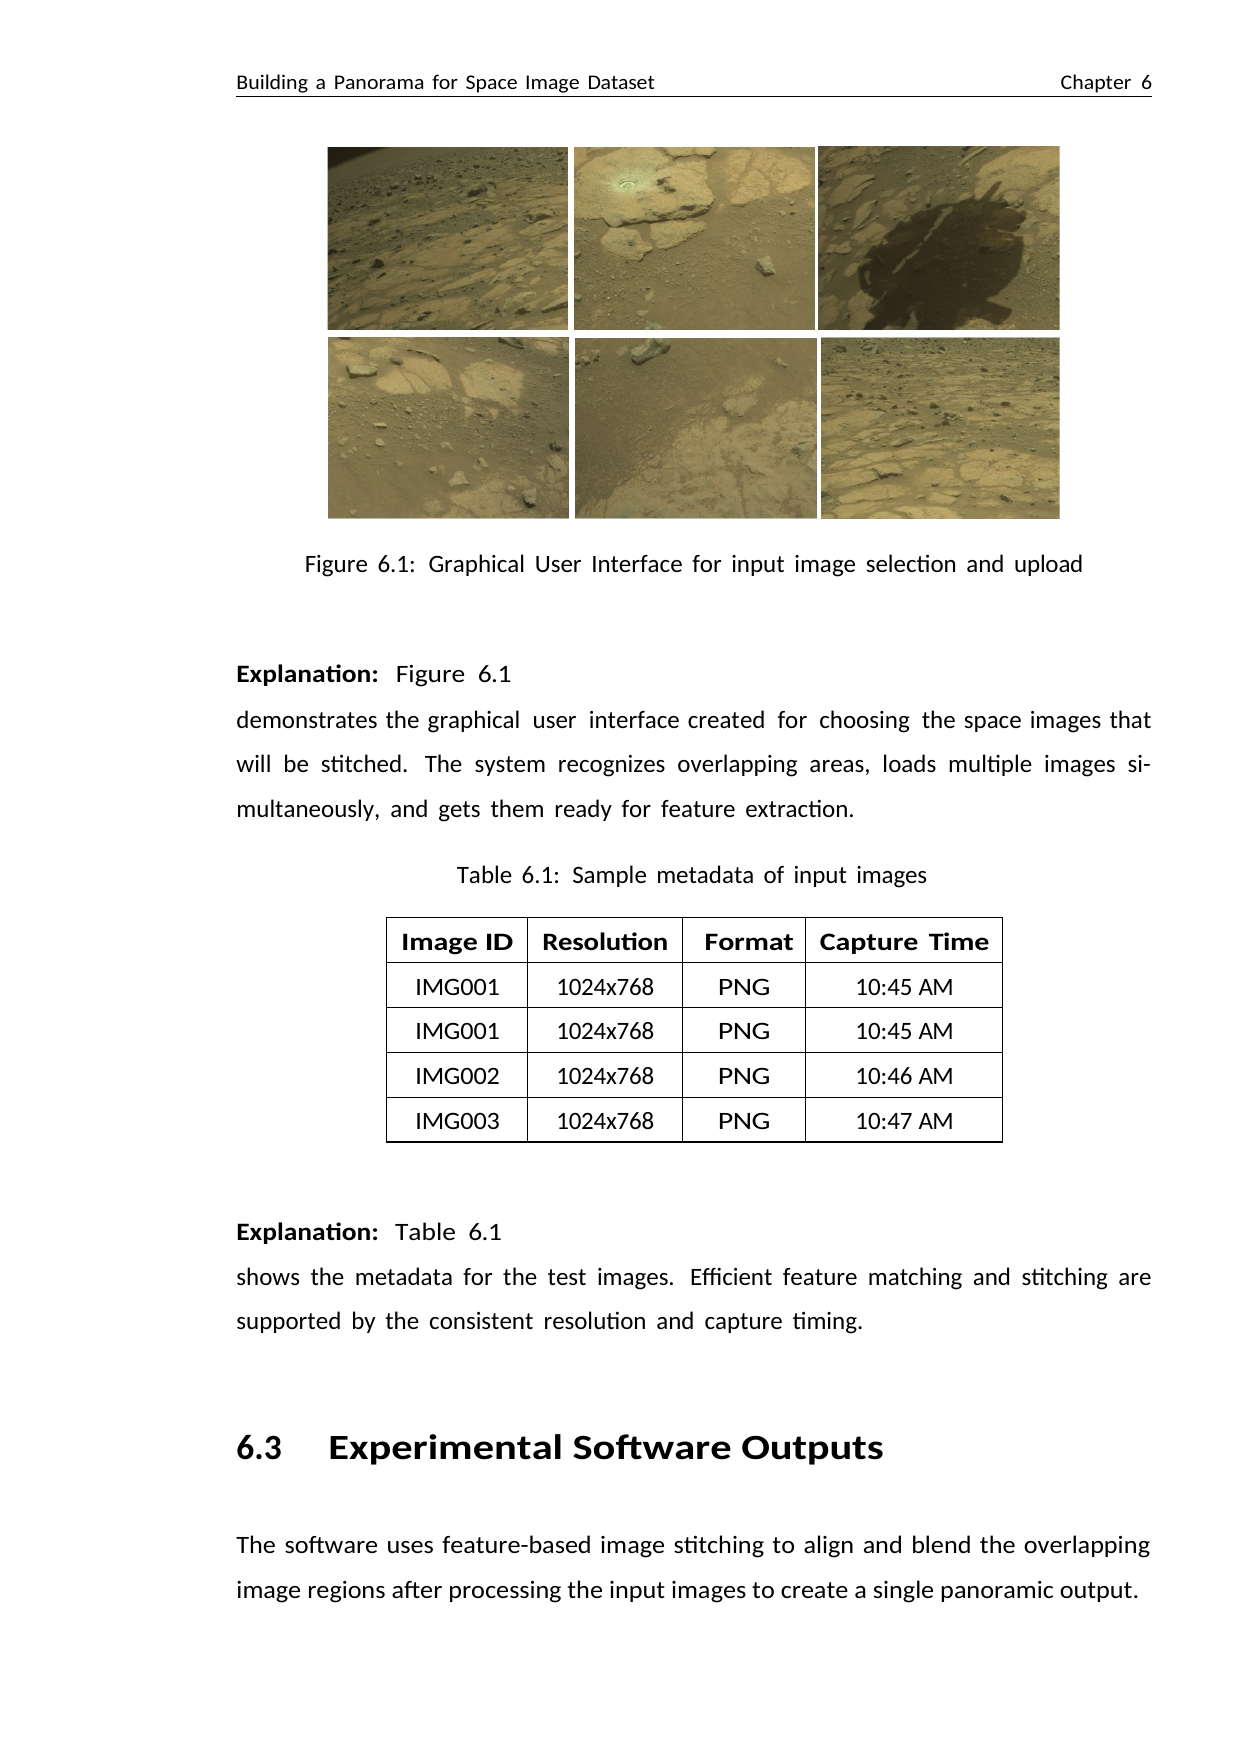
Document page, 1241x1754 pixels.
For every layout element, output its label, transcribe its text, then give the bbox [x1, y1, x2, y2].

table_header Format [683, 918, 805, 962]
text Explanation: Figure 6.1 [236, 659, 1181, 689]
table_cell 10:45 AM [806, 1008, 1002, 1052]
text The software uses feature-based image stitching to align and blend the overlapping image regions after processing the input images to create a single panoramic output. [236, 1529, 1152, 1605]
text Figure 6.1: Graphical User Interface for input image selection and upload [230, 548, 1158, 579]
table_cell IMG002 [387, 1053, 527, 1097]
table_cell 10:46 AM [806, 1053, 1002, 1097]
table_cell 10:45 AM [806, 963, 1002, 1007]
table_cell PNG [683, 963, 805, 1007]
table_cell IMG001 [387, 1008, 527, 1052]
table_cell IMG003 [387, 1098, 527, 1141]
table_cell 10:47 AM [806, 1098, 1002, 1141]
table_cell 1024x768 [528, 1008, 682, 1052]
table_cell 1024x768 [528, 1098, 682, 1141]
table_cell 1024x768 [528, 963, 682, 1007]
table_cell 1024x768 [528, 1053, 682, 1097]
table_header Image ID [387, 918, 527, 962]
subtitle Experimental Software Outputs [236, 1425, 1181, 1468]
table_header Resolution [528, 918, 682, 962]
table_header Capture Time [806, 918, 1002, 962]
text Table 6.1: Sample metadata of input images [457, 859, 1181, 889]
table_cell PNG [683, 1053, 805, 1097]
picture [327, 146, 1060, 519]
table_cell PNG [683, 1008, 805, 1052]
text Explanation: Table 6.1 [236, 1216, 1181, 1246]
table_cell IMG001 [387, 963, 527, 1007]
text shows the metadata for the test images. Efficient feature matching and stitching are supported by the consistent resolution and capture timing. [236, 1261, 1152, 1336]
table_cell PNG [683, 1098, 805, 1141]
text demonstrates the graphical user interface created for choosing the space images that will be stitched. The system recognizes overlapping areas, loads multiple images si- multaneously, and gets them ready for feature extraction. [236, 704, 1152, 824]
